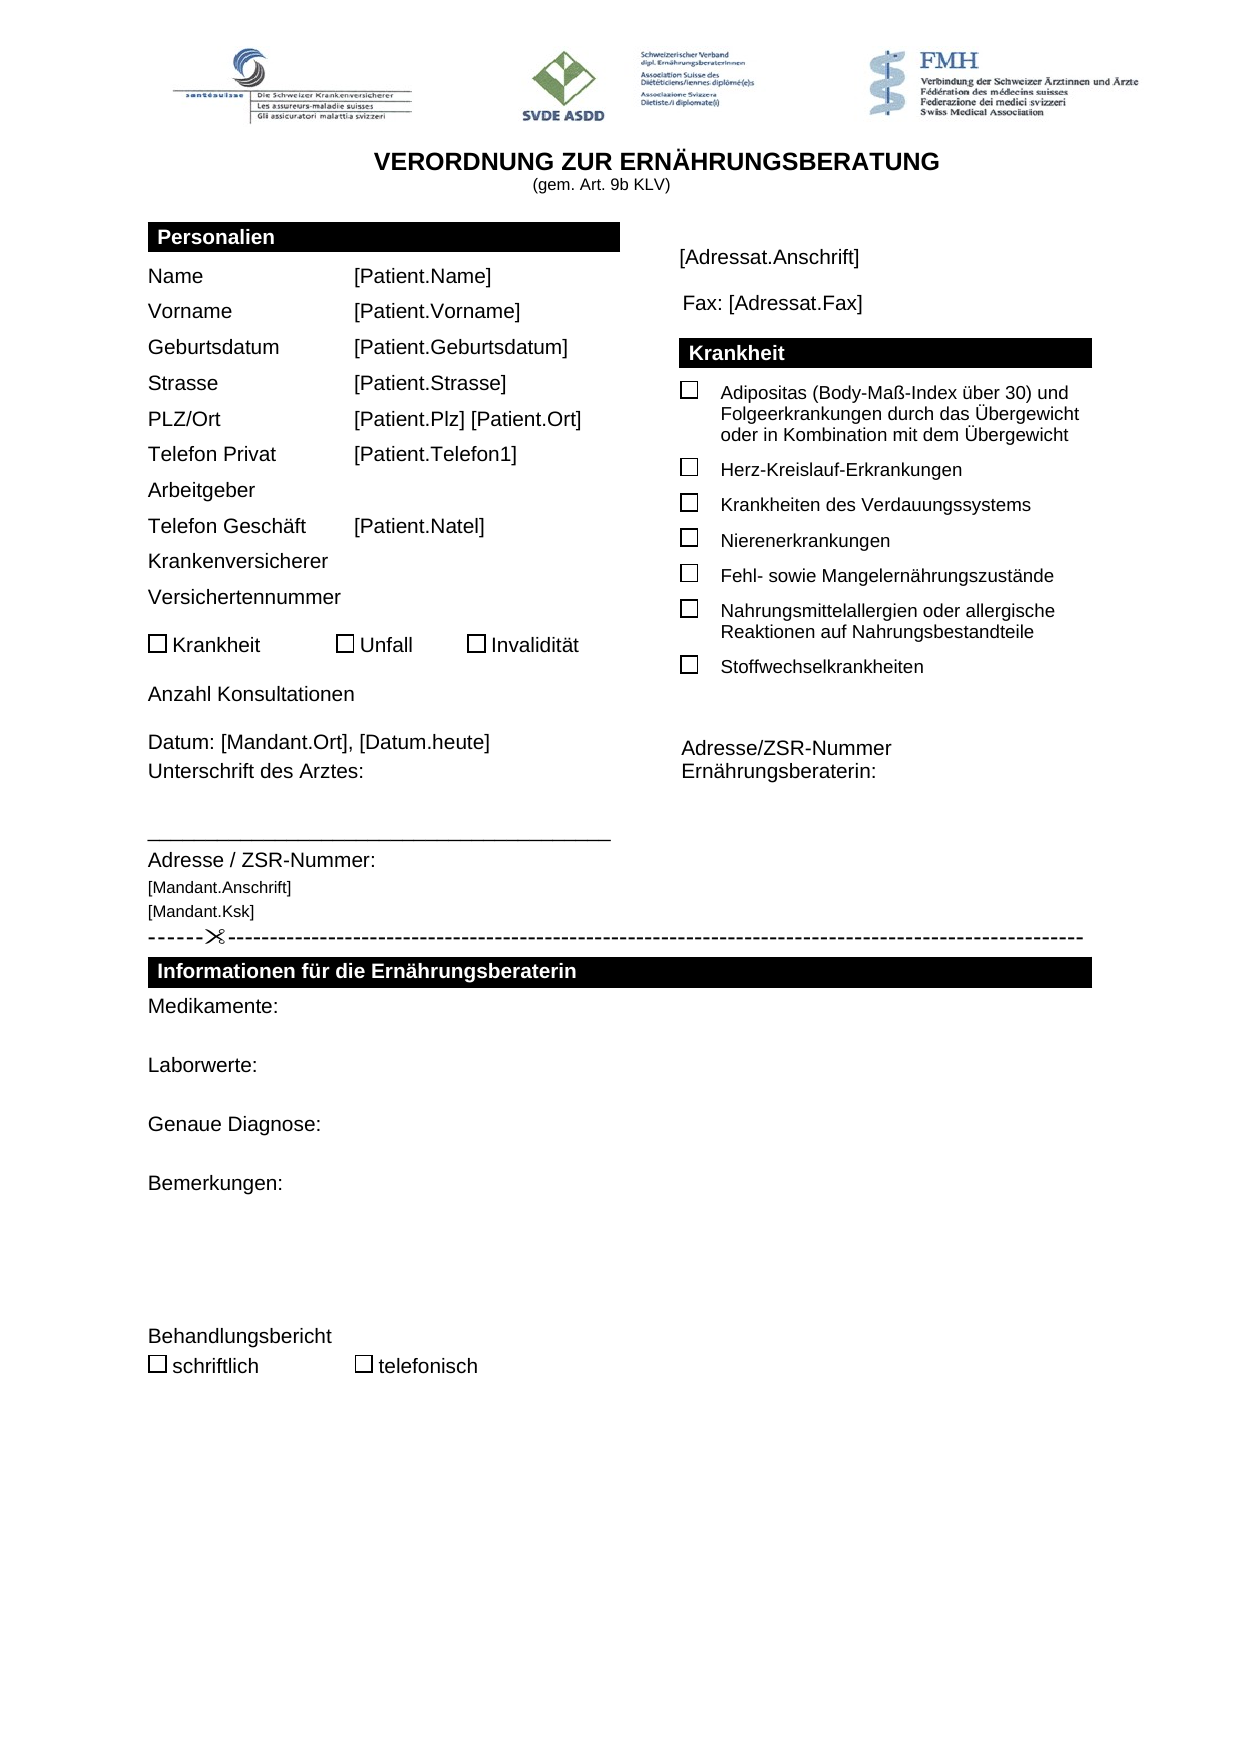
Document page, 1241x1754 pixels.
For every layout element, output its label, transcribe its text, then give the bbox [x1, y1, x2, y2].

text Bemerkungen: [148, 1171, 1092, 1194]
text Behandlungsbericht [148, 1325, 1092, 1348]
text Fax: [Adressat.Fax] [682, 292, 1092, 338]
text Personalien [149, 223, 619, 251]
text Krankheiten des Verdauungssystems [679, 493, 1092, 516]
text ________________________________________ [148, 819, 620, 842]
text Nahrungsmittelallergien oder allergische Reaktionen auf Nahrungsbestandteile [679, 599, 1092, 643]
text Informationen für die Ernährungsberaterin [149, 958, 1091, 987]
text Geburtsdatum [Patient.Geburtsdatum] [148, 336, 620, 359]
text Anzahl Konsultationen [148, 682, 620, 706]
text Adresse / ZSR-Nummer: [148, 848, 620, 872]
text Versichertennummer [148, 586, 620, 609]
text Name [Patient.Name] [148, 264, 620, 287]
text Genaue Diagnose: [148, 1112, 1092, 1136]
text Nierenerkrankungen [679, 528, 1092, 551]
text Fehl- sowie Mangelernährungszustände [679, 563, 1092, 586]
text Adresse/ZSR-Nummer Ernährungsberaterin: [620, 737, 1092, 783]
text Datum: [Mandant.Ort], [Datum.heute] [148, 731, 620, 754]
text Vorname [Patient.Vorname] [148, 300, 620, 323]
text Laborwerte: [148, 1053, 1092, 1077]
text Telefon Geschäft [Patient.Natel] [148, 514, 620, 538]
text Krankenversicherer [148, 550, 620, 573]
text Adipositas (Body-Maß-Index über 30) und Folgeerkrankungen durch das Übergewicht oder in Kombination mit dem Übergewicht [679, 380, 1092, 445]
text Unterschrift des Arztes: [148, 760, 620, 783]
text Stoffwechselkrankheiten [679, 655, 1092, 678]
text schriftlich telefonisch [148, 1354, 1092, 1378]
text (gem. Art. 9b KLV) [148, 176, 1092, 194]
text PLZ/Ort [Patient.Plz] [Patient.Ort] [148, 407, 620, 430]
text  [148, 928, 1092, 950]
text Krankheit [680, 340, 1091, 367]
text [Mandant.Anschrift] [148, 878, 620, 897]
text Krankheit Unfall Invalidität [148, 634, 620, 657]
picture [164, 46, 1144, 127]
text Telefon Privat [Patient.Telefon1] [148, 443, 620, 466]
text Medikamente: [148, 994, 1092, 1018]
text VERORDNUNG ZUR ERNÄHRUNGSBERATUNG [221, 148, 1092, 176]
text Herz-Kreislauf-Erkrankungen [679, 458, 1092, 480]
text Strasse [Patient.Strasse] [148, 371, 620, 395]
text [Adressat.Anschrift] [679, 246, 1092, 269]
text [Mandant.Ksk] [148, 903, 620, 921]
text Arbeitgeber [148, 479, 620, 502]
